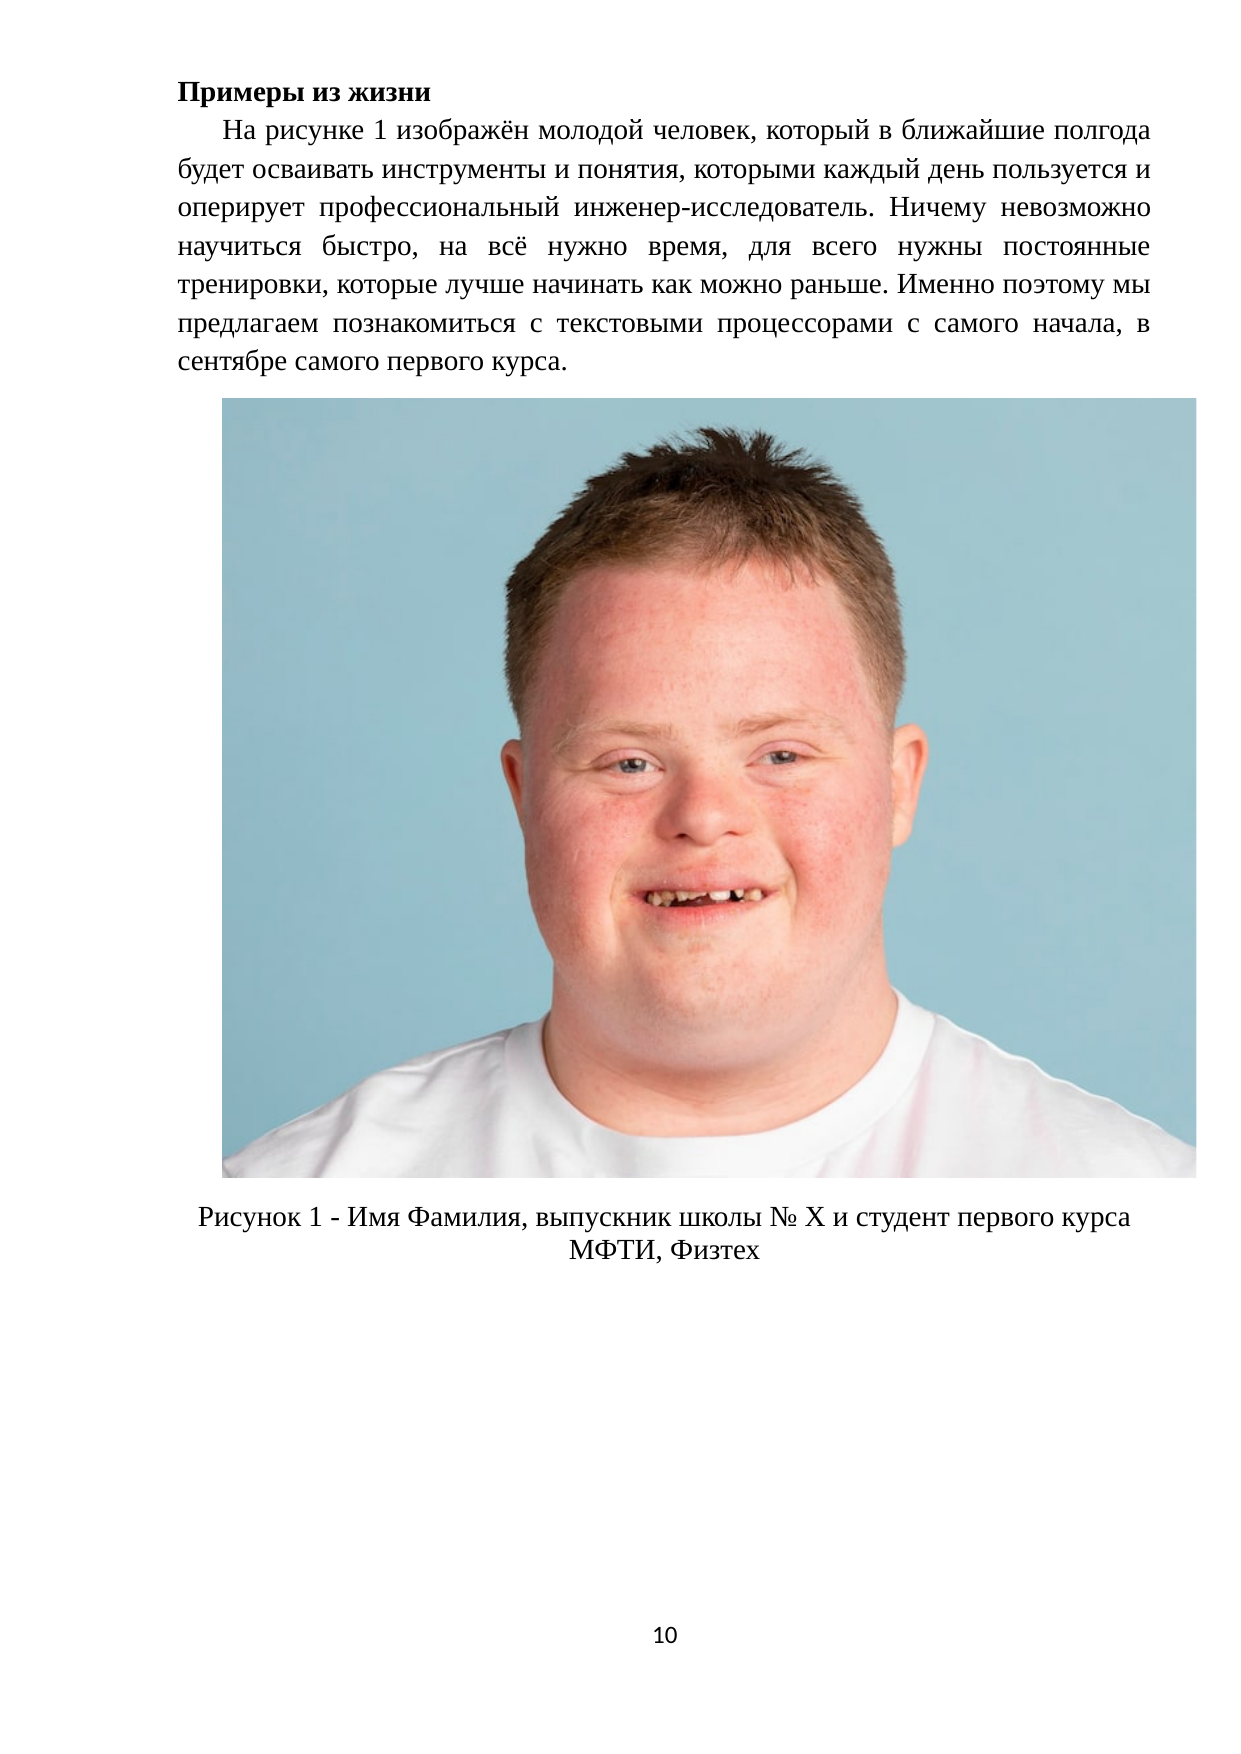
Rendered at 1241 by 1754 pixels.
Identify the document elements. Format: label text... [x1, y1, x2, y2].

subtitle Примеры из жизни [177, 74, 1152, 107]
text На рисунке 1 изображён молодой человек, который в ближайшие полгода будет осваивать инструменты и понятия, которыми каждый день пользуется и оперирует профессиональный инженер-исследователь. Ничему невозможно научиться быстро, на всё нужно время, для всего нужны постоянные тренировки, которые лучше начинать как можно раньше. Именно поэтому мы предлагаем познакомиться с текстовыми процессорами с самого начала, в сентябре самого первого курса. [177, 112, 1152, 377]
text Рисунок 1 - Имя Фамилия, выпускник школы № Х и студент первого курса МФТИ, Физтех [177, 1199, 1152, 1266]
